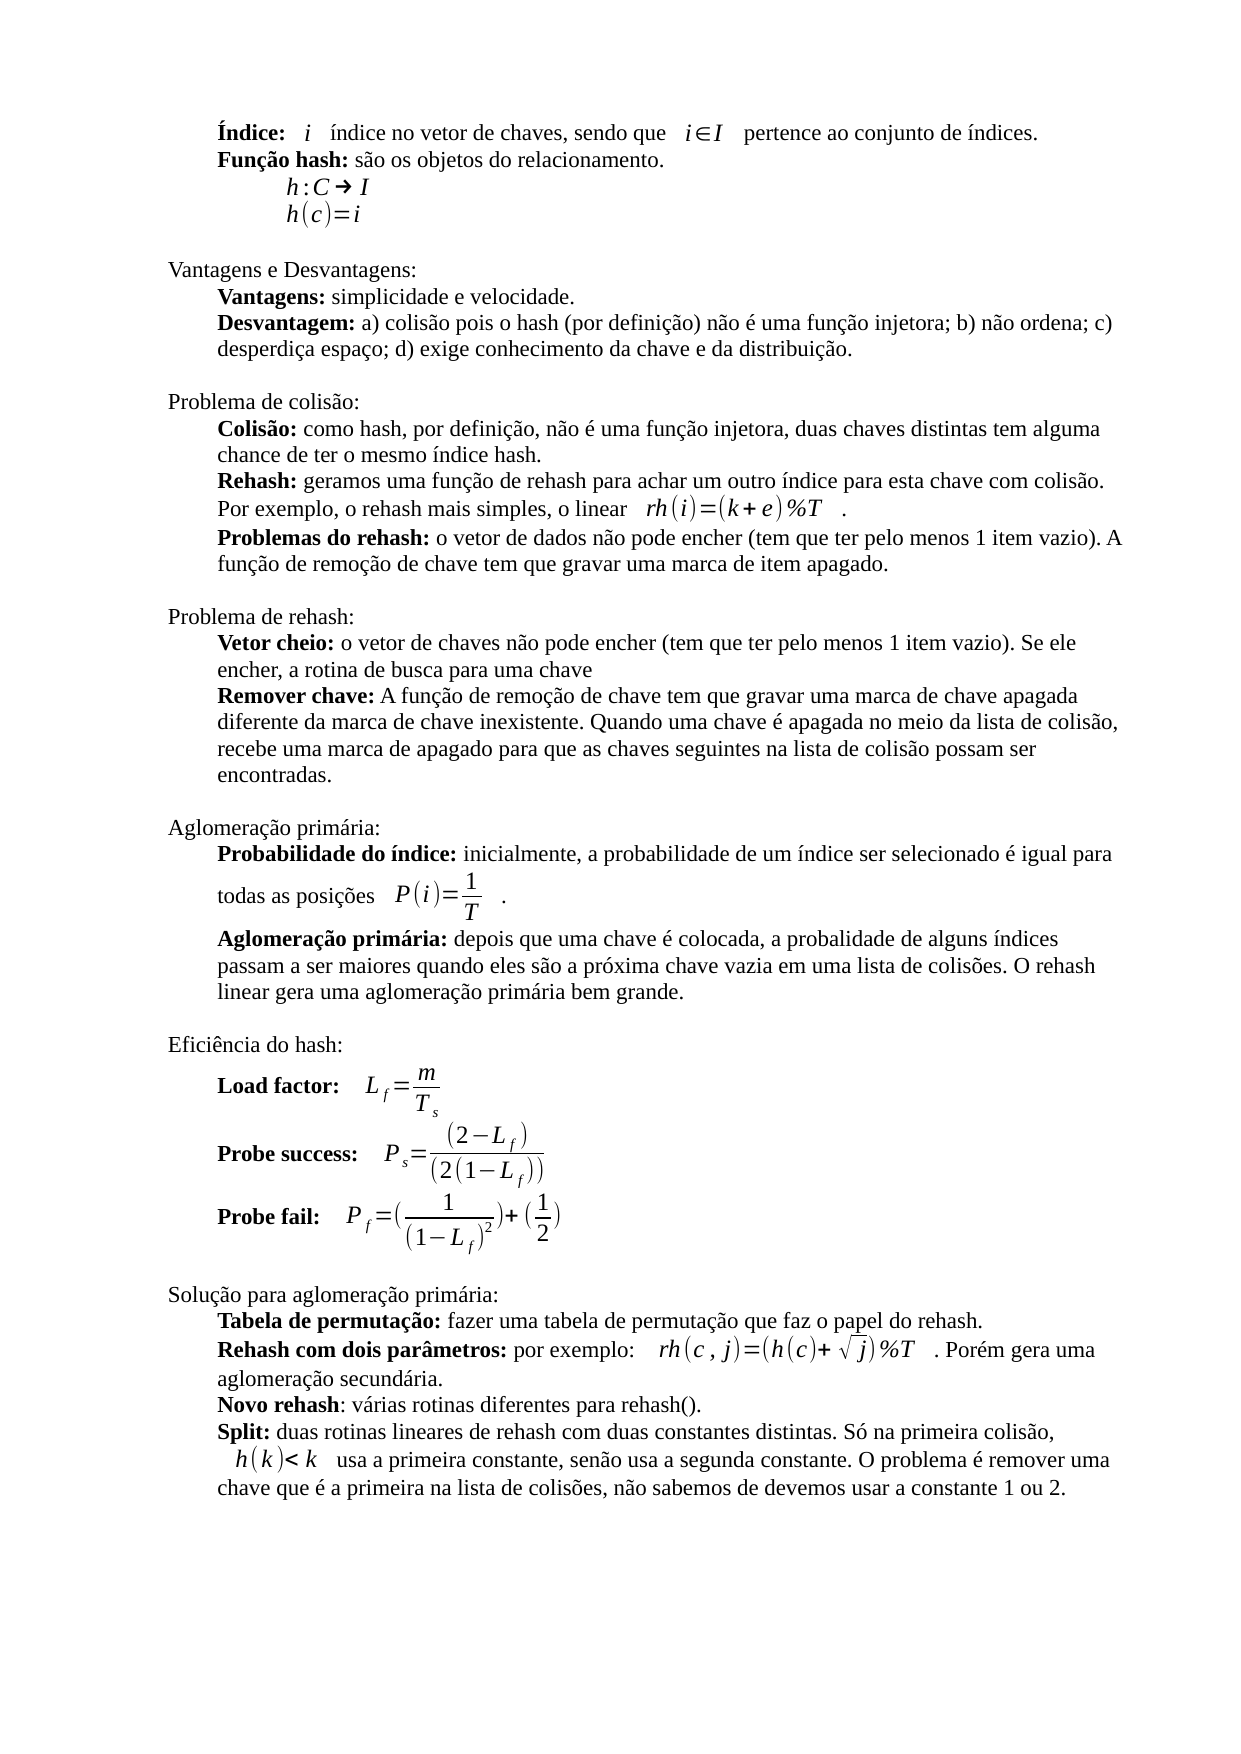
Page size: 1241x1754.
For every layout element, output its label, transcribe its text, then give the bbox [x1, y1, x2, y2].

text Load factor: [217, 1057, 1122, 1120]
text Aglomeração primária: [168, 814, 1122, 840]
text Problemas do rehash: o vetor de dados não pode encher (tem que ter pelo menos 1 item vazio). A função de remoção de chave tem que gravar uma marca de item apagado. [217, 524, 1122, 577]
text Vetor cheio: o vetor de chaves não pode encher (tem que ter pelo menos 1 item vazio). Se ele encher, a rotina de busca para uma chave [217, 629, 1122, 682]
text Tabela de permutação: fazer uma tabela de permutação que faz o papel do rehash. [217, 1307, 1122, 1333]
text Problema de colisão: [168, 388, 1122, 414]
text Colisão: como hash, por definição, não é uma função injetora, duas chaves distintas tem alguma chance de ter o mesmo índice hash. [217, 414, 1122, 467]
text Função hash: são os objetos do relacionamento. [217, 146, 1122, 172]
text Rehash com dois parâmetros: por exemplo: . Porém gera uma aglomeração secundária. [217, 1333, 1122, 1391]
text Remover chave: A função de remoção de chave tem que gravar uma marca de chave apagada diferente da marca de chave inexistente. Quando uma chave é apagada no meio da lista de colisão, recebe uma marca de apagado para que as chaves seguintes na lista de colisão possam ser encontradas. [217, 682, 1122, 787]
text Vantagens: simplicidade e velocidade. [217, 283, 1122, 309]
text Probe fail: [217, 1188, 1122, 1254]
text Desvantagem: a) colisão pois o hash (por definição) não é uma função injetora; b) não ordena; c) desperdiça espaço; d) exige conhecimento da chave e da distribuição. [217, 309, 1122, 362]
text Eficiência do hash: [168, 1031, 1122, 1057]
text Split: duas rotinas lineares de rehash com duas constantes distintas. Só na primeira colisão, usa a primeira constante, senão usa a segunda constante. O problema é remover uma chave que é a primeira na lista de colisões, não sabemos de devemos usar a constante 1 ou 2. [217, 1418, 1122, 1501]
text Índice:índice no vetor de chaves, sendo quepertence ao conjunto de índices. [217, 118, 1122, 146]
text Novo rehash: várias rotinas diferentes para rehash(). [217, 1391, 1122, 1418]
text Vantagens e Desvantagens: [168, 256, 1122, 283]
text Rehash: geramos uma função de rehash para achar um outro índice para esta chave com colisão. Por exemplo, o rehash mais simples, o linear. [217, 467, 1122, 524]
text Problema de rehash: [168, 603, 1122, 629]
text Probe success: [217, 1120, 1122, 1188]
text Probabilidade do índice: inicialmente, a probabilidade de um índice ser selecionado é igual para todas as posições. [217, 840, 1122, 926]
text Solução para aglomeração primária: [168, 1281, 1122, 1307]
text Aglomeração primária: depois que uma chave é colocada, a probalidade de alguns índices passam a ser maiores quando eles são a próxima chave vazia em uma lista de colisões. O rehash linear gera uma aglomeração primária bem grande. [217, 926, 1122, 1004]
